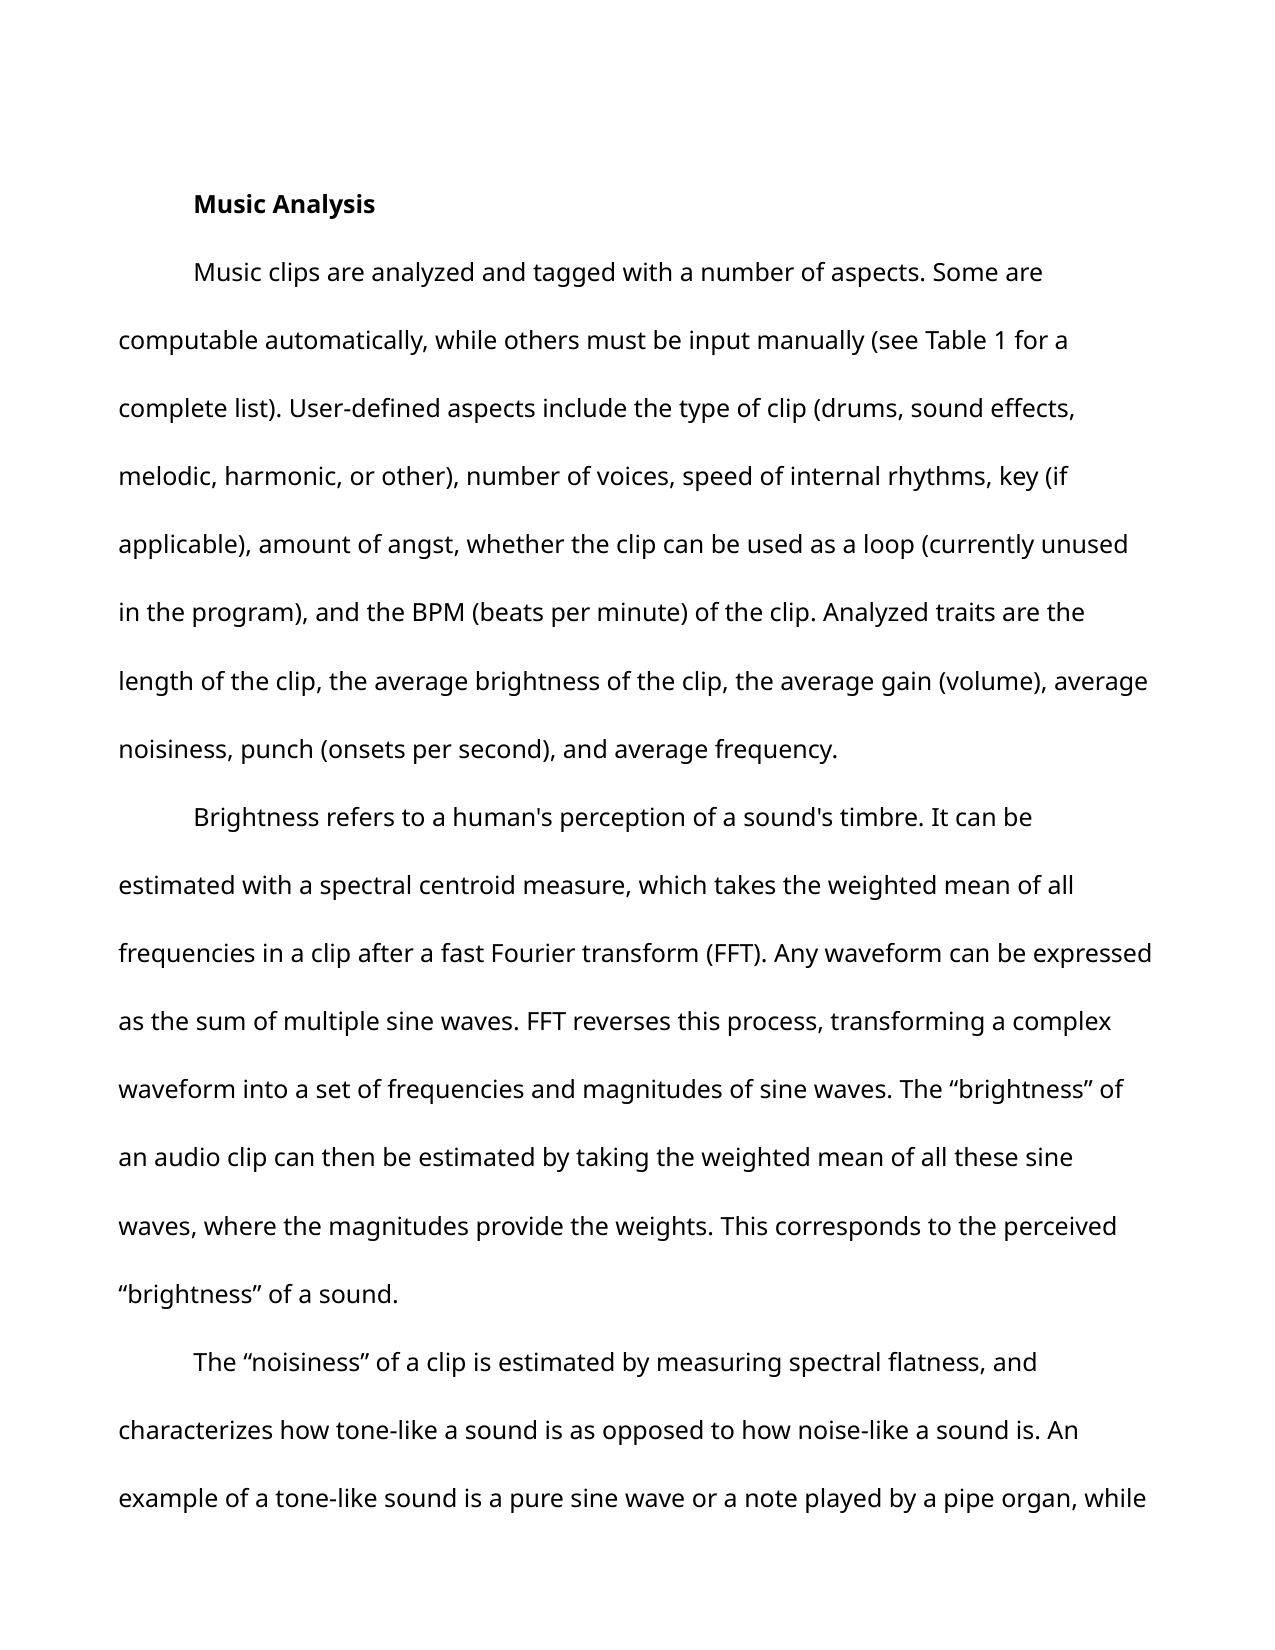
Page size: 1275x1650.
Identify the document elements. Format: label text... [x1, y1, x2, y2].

text Brightness refers to a human's perception of a sound's timbre. It can be estimated with a spectral centroid measure, which takes the weighted mean of all frequencies in a clip after a fast Fourier transform (FFT). Any waveform can be expressed as the sum of multiple sine waves. FFT reverses this process, transforming a complex waveform into a set of frequencies and magnitudes of sine waves. The “brightness” of an audio clip can then be estimated by taking the weighted mean of all these sine waves, where the magnitudes provide the weights. This corresponds to the perceived “brightness” of a sound. [118, 799, 1157, 1310]
text The “noisiness” of a clip is estimated by measuring spectral flatness, and characterizes how tone-like a sound is as opposed to how noise-like a sound is. An example of a tone-like sound is a pure sine wave or a note played by a pipe organ, while [118, 1344, 1157, 1515]
text Music clips are analyzed and tagged with a number of aspects. Some are computable automatically, while others must be input manually (see Table 1 for a complete list). User-defined aspects include the type of clip (drums, sound effects, melodic, harmonic, or other), number of voices, speed of internal rhythms, key (if applicable), amount of angst, whether the clip can be used as a loop (currently unused in the program), and the BPM (beats per minute) of the clip. Analyzed traits are the length of the clip, the average brightness of the clip, the average gain (volume), average noisiness, punch (onsets per second), and average frequency. [118, 254, 1157, 765]
text Music Analysis [118, 186, 1157, 220]
